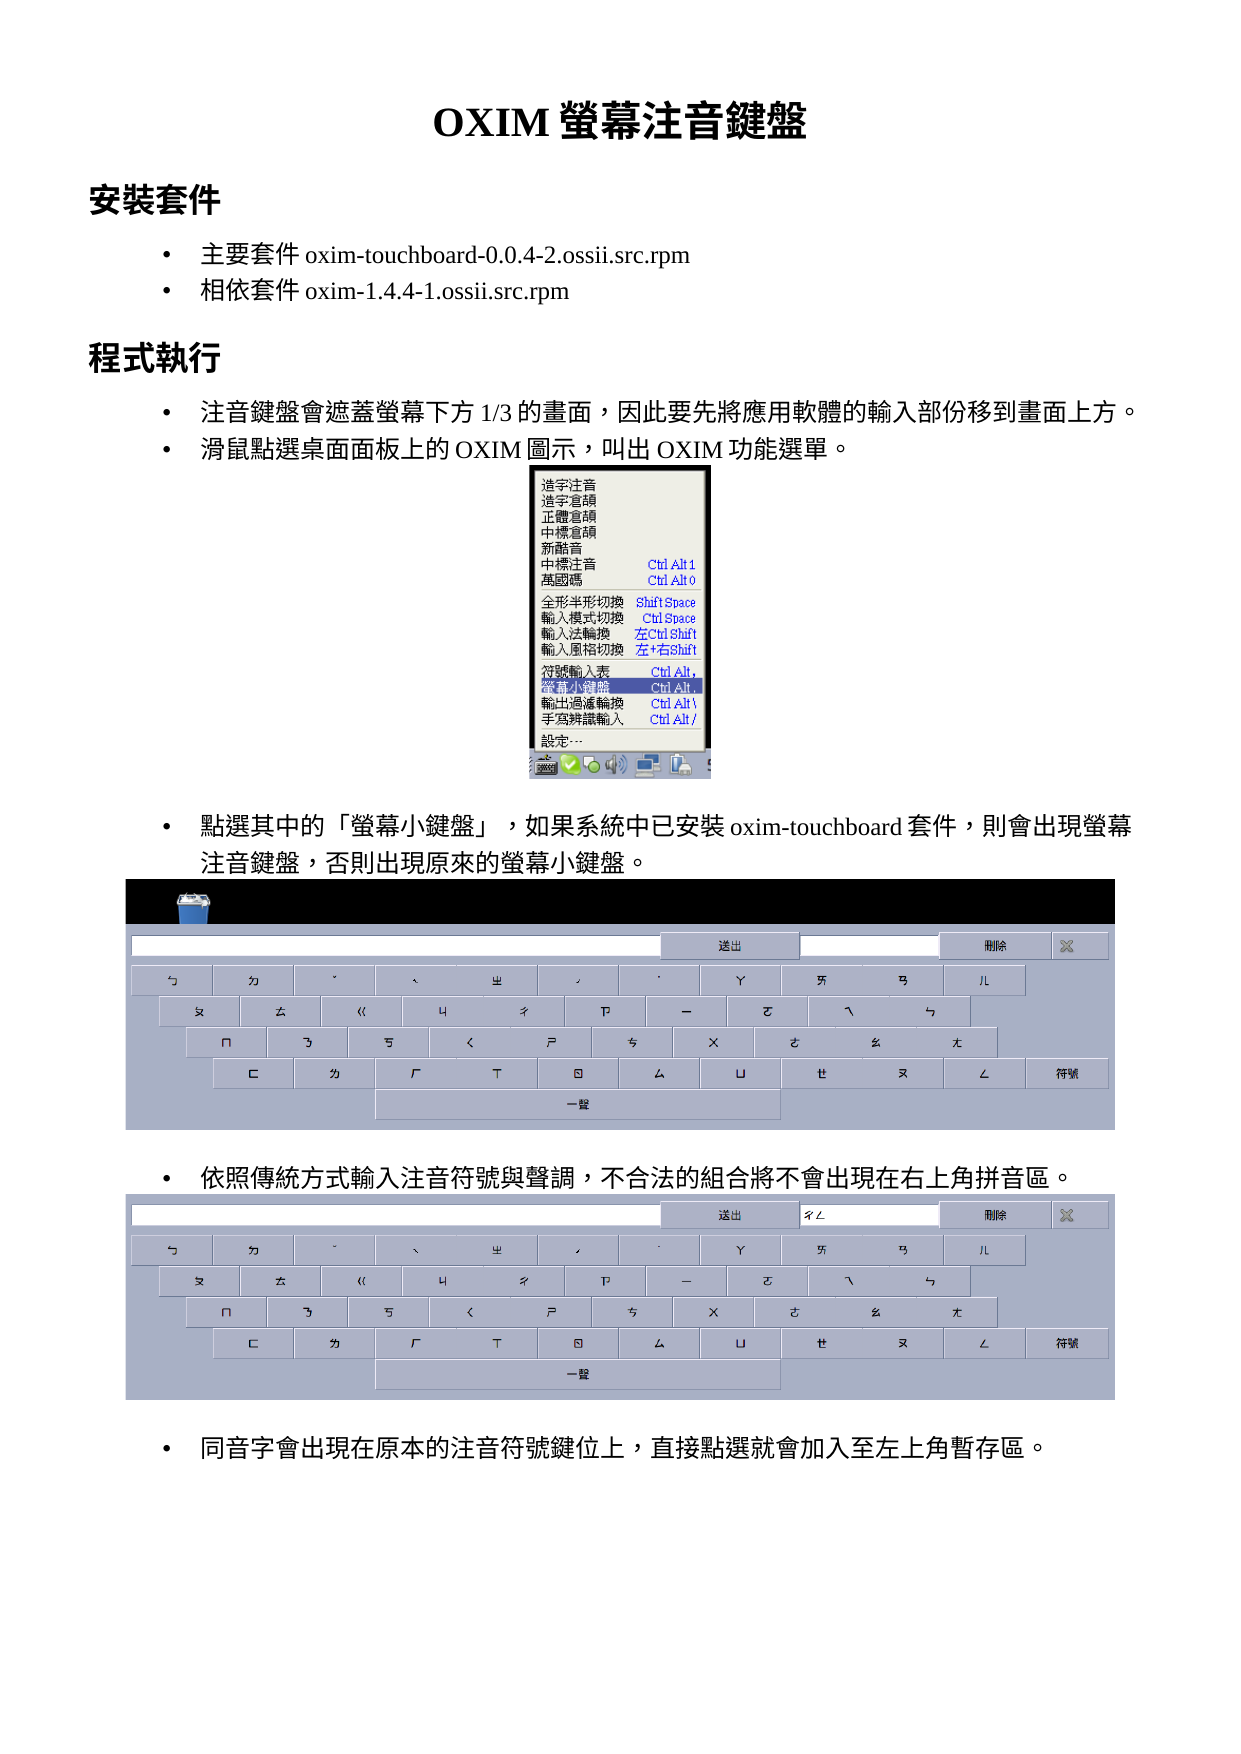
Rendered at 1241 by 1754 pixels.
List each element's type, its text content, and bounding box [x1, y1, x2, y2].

list 相依套件oxim-1.4.4-1.ossii.src.rpm [162, 271, 1152, 307]
picture [125, 1194, 1115, 1400]
list 主要套件oxim-touchboard-0.0.4-2.ossii.src.rpm [162, 234, 1152, 271]
picture [125, 879, 1115, 1130]
list 注音鍵盤會遮蓋螢幕下方1/3的畫面，因此要先將應用軟體的輸入部份移到畫面上方。 [162, 393, 1152, 429]
subtitle 程式執行 [88, 332, 1152, 380]
list 滑鼠點選桌面面板上的OXIM圖示，叫出OXIM功能選單。 [162, 429, 1152, 465]
text OXIM螢幕注音鍵盤 [88, 88, 1152, 149]
picture [529, 465, 711, 779]
list 點選其中的「螢幕小鍵盤」，如果系統中已安裝oxim-touchboard套件，則會出現螢幕注音鍵盤，否則出現原來的螢幕小鍵盤。 [162, 807, 1152, 879]
list 依照傳統方式輸入注音符號與聲調，不合法的組合將不會出現在右上角拼音區。 [162, 1158, 1152, 1195]
list 同音字會出現在原本的注音符號鍵位上，直接點選就會加入至左上角暫存區。 [162, 1428, 1152, 1464]
subtitle 安裝套件 [88, 174, 1152, 222]
